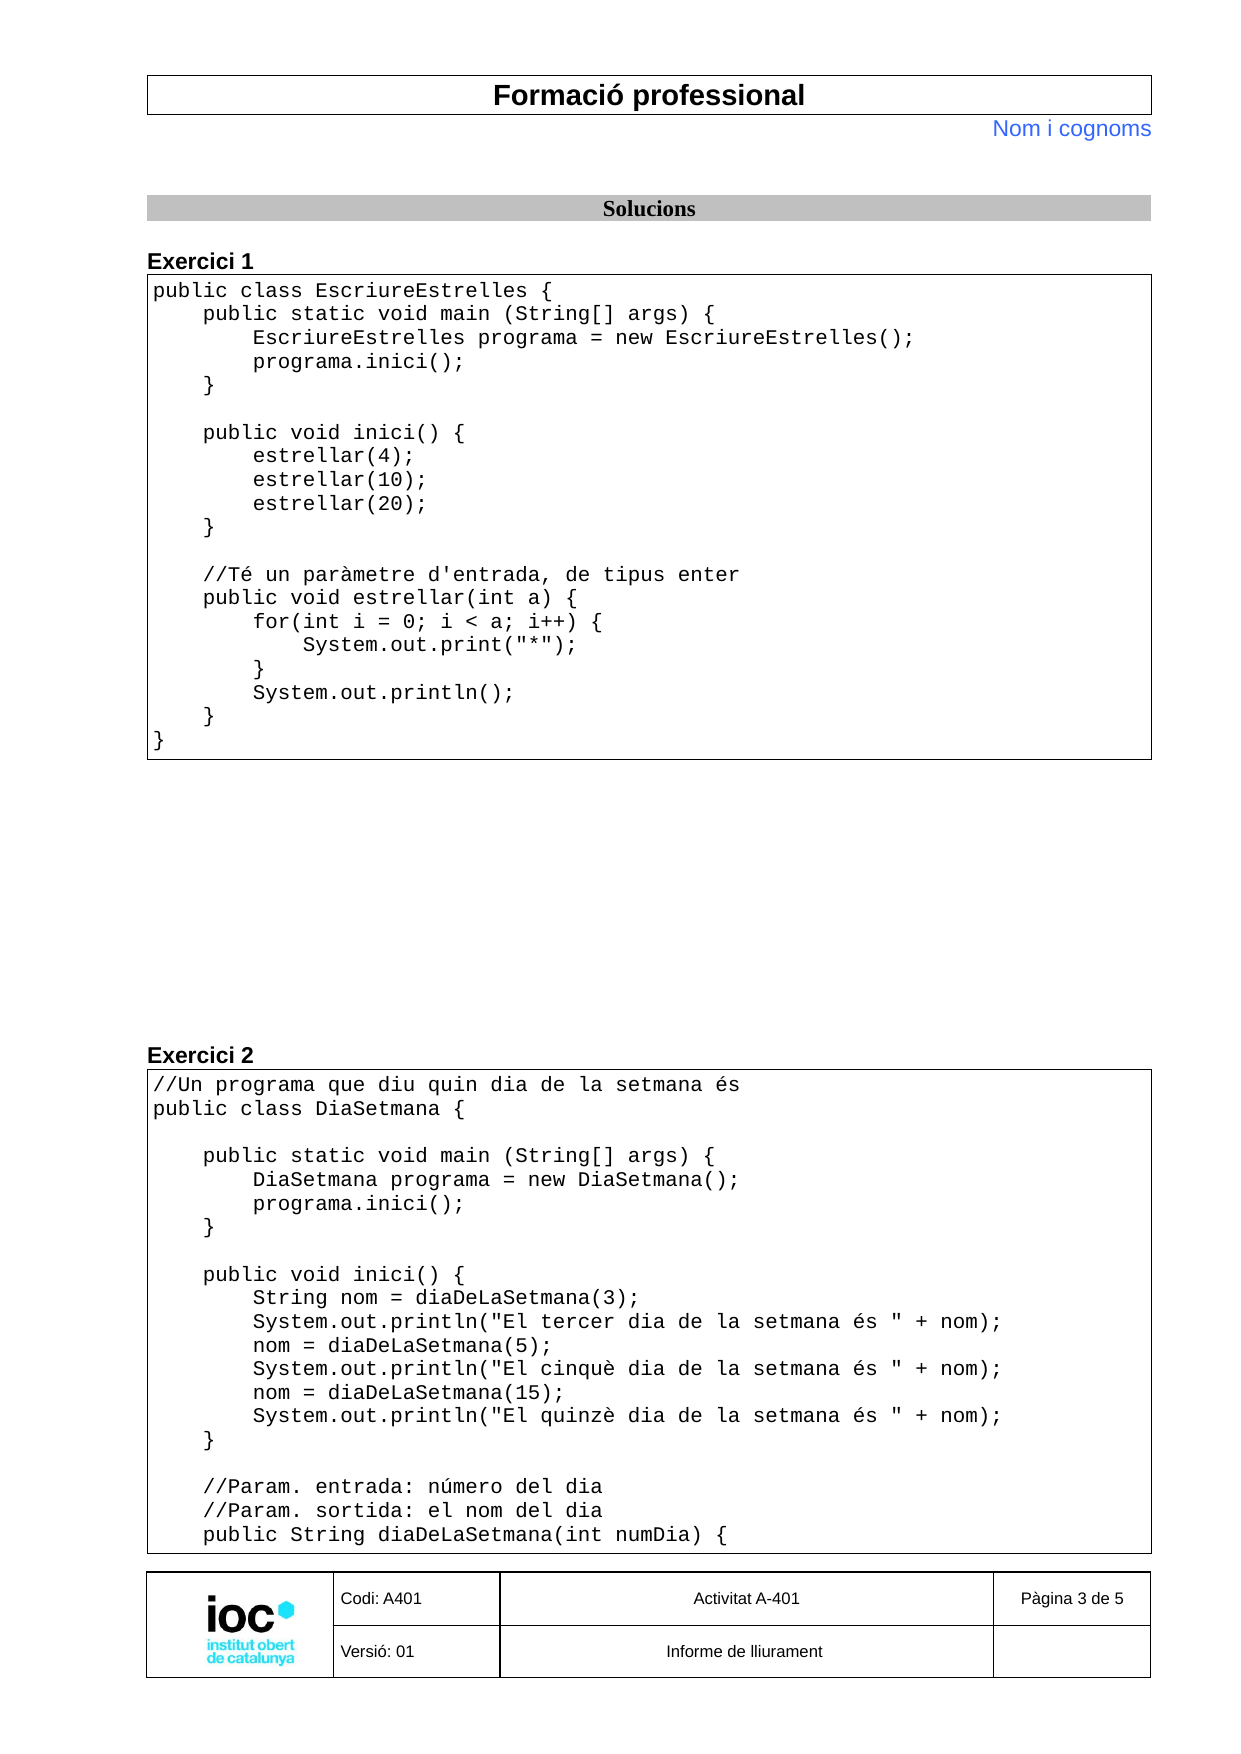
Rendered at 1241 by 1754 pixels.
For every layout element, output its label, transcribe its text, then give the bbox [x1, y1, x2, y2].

table_header public class EscriureEstrelles { public static void main (String[] args) { EscriureEstrelles programa = new EscriureEstrelles(); programa.inici(); } public void inici() { estrellar(4); estrellar(10); estrellar(20); } //Té un paràmetre d'entrada, de tipus enter public void estrellar(int a) { for(int i = 0; i < a; i++) { System.out.print("*"); } System.out.println(); } } [148, 275, 1151, 758]
text Exercici 2 [147, 1042, 1151, 1069]
table_header //Un programa que diu quin dia de la setmana és public class DiaSetmana { public static void main (String[] args) { DiaSetmana programa = new DiaSetmana(); programa.inici(); } public void inici() { String nom = diaDeLaSetmana(3); System.out.println("El tercer dia de la setmana és " + nom); nom = diaDeLaSetmana(5); System.out.println("El cinquè dia de la setmana és " + nom); nom = diaDeLaSetmana(15); System.out.println("El quinzè dia de la setmana és " + nom); } //Param. entrada: número del dia //Param. sortida: el nom del dia public String diaDeLaSetmana(int numDia) { [148, 1070, 1151, 1553]
text Solucions [147, 195, 1151, 221]
text Exercici 1 [147, 248, 1151, 274]
picture [194, 1581, 308, 1677]
